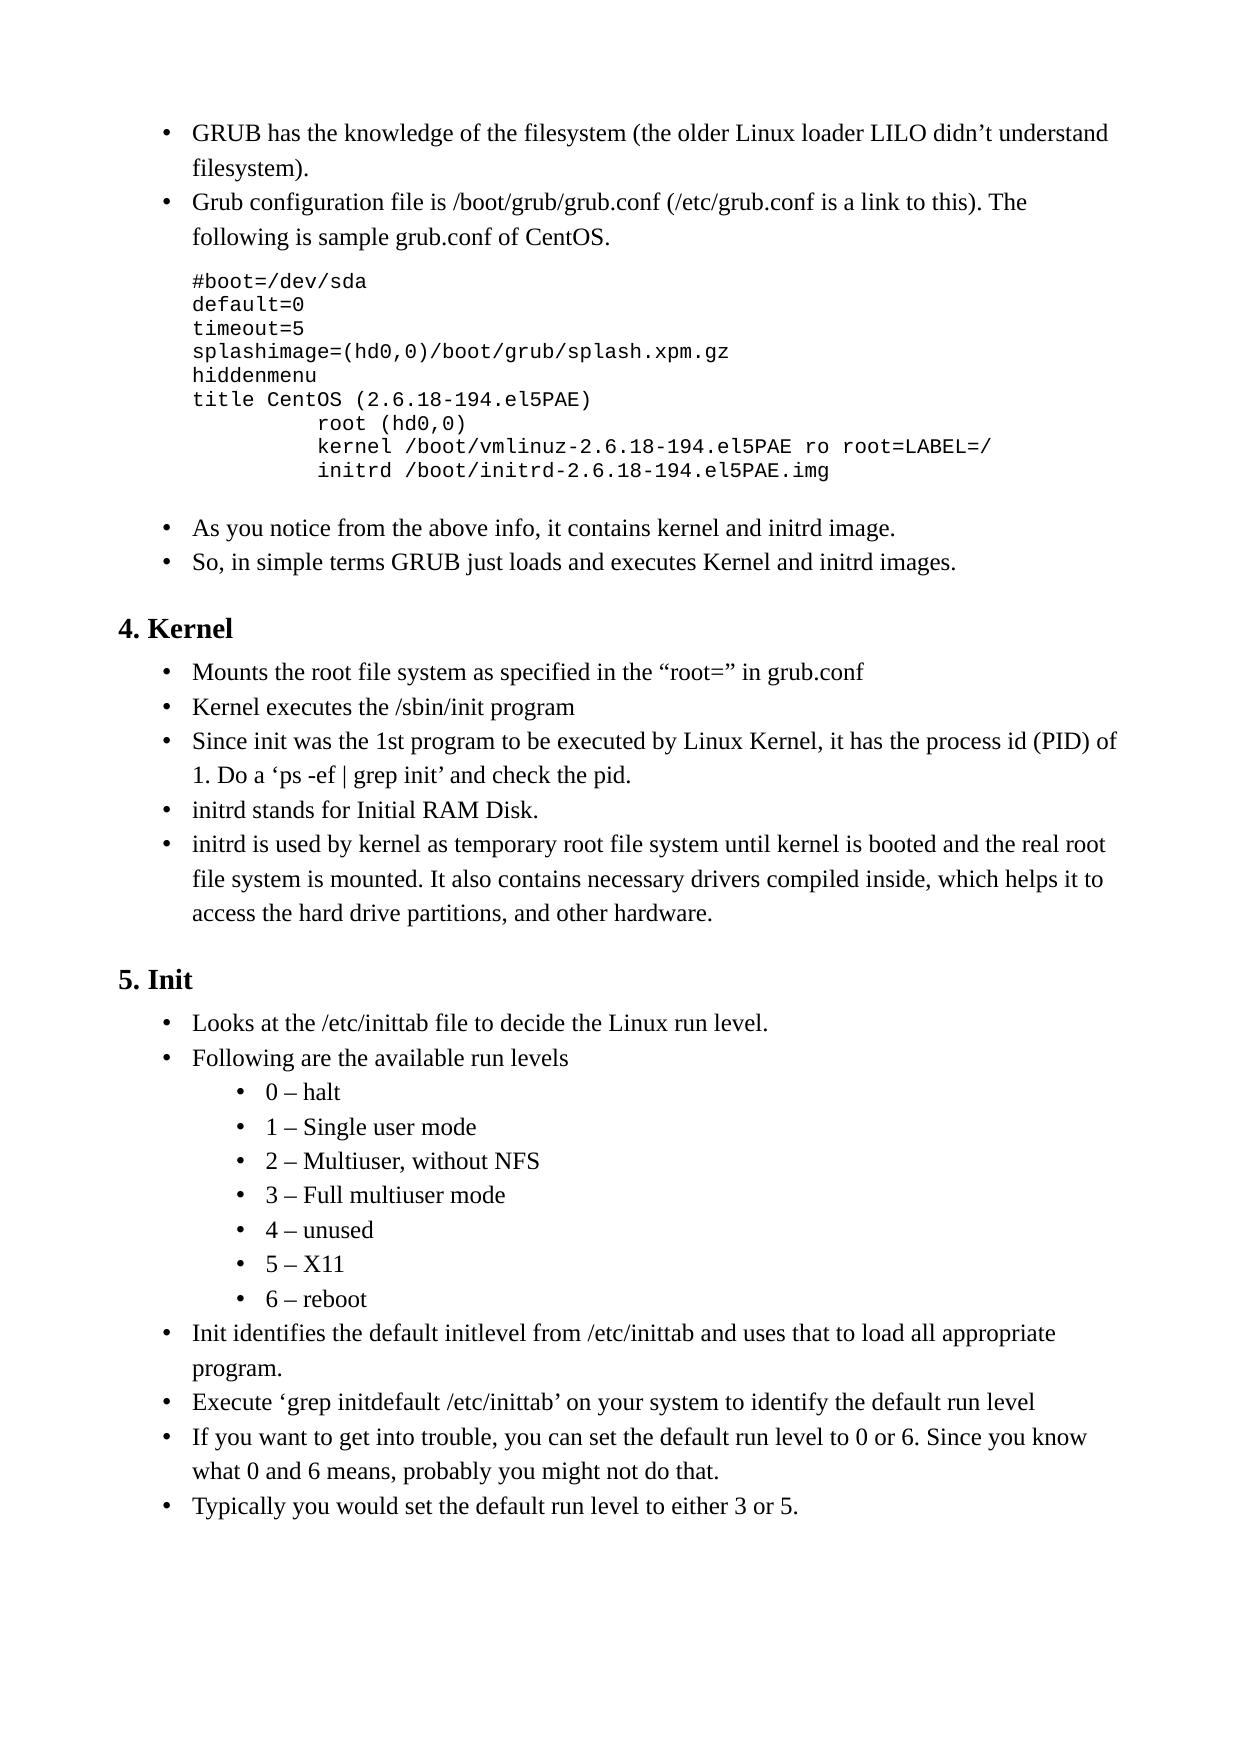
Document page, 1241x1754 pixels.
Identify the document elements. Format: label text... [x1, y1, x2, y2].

list Typically you would set the default run level to either 3 or 5. [162, 1491, 1122, 1519]
list 0 – halt [236, 1077, 1122, 1106]
list Looks at the /etc/inittab file to decide the Linux run level. [162, 1008, 1122, 1037]
list 2 – Multiuser, without NFS [236, 1146, 1122, 1175]
list timeout=5 [162, 318, 1122, 342]
list initrd stands for Initial RAM Disk. [162, 795, 1122, 824]
list Kernel executes the /sbin/init program [162, 692, 1122, 720]
subtitle 5. Init [118, 962, 1122, 996]
list Mounts the root file system as specified in the “root=” in grub.conf [162, 657, 1122, 686]
list kernel /boot/vmlinuz-2.6.18-194.el5PAE ro root=LABEL=/ [162, 436, 1122, 460]
list Grub configuration file is /boot/grub/grub.conf (/etc/grub.conf is a link to this). The following is sample grub.conf of CentOS. [162, 187, 1122, 250]
list default=0 [162, 294, 1122, 318]
list root (hd0,0) [162, 412, 1122, 436]
list Init identifies the default initlevel from /etc/inittab and uses that to load all appropriate program. [162, 1318, 1122, 1382]
list splashimage=(hd0,0)/boot/grub/splash.xpm.gz [162, 342, 1122, 365]
list 3 – Full multiuser mode [236, 1181, 1122, 1209]
list 1 – Single user mode [236, 1112, 1122, 1140]
list 4 – unused [236, 1215, 1122, 1244]
list As you notice from the above info, it contains kernel and initrd image. [162, 513, 1122, 542]
list Since init was the 1st program to be executed by Linux Kernel, it has the process id (PID) of 1. Do a ‘ps -ef | grep init’ and check the pid. [162, 726, 1122, 789]
list #boot=/dev/sda [162, 271, 1122, 294]
list hiddenmenu [162, 365, 1122, 389]
list So, in simple terms GRUB just loads and executes Kernel and initrd images. [162, 547, 1122, 576]
list GRUB has the knowledge of the filesystem (the older Linux loader LILO didn’t understand filesystem). [162, 118, 1122, 181]
list title CentOS (2.6.18-194.el5PAE) [162, 389, 1122, 412]
list initrd is used by kernel as temporary root file system until kernel is booted and the real root file system is mounted. It also contains necessary drivers compiled inside, which helps it to access the hard drive partitions, and other hardware. [162, 829, 1122, 927]
list Execute ‘grep initdefault /etc/inittab’ on your system to identify the default run level [162, 1387, 1122, 1416]
list If you want to get into trouble, you can set the default run level to 0 or 6. Since you know what 0 and 6 means, probably you might not do that. [162, 1422, 1122, 1485]
subtitle 4. Kernel [118, 611, 1122, 644]
list 5 – X11 [236, 1249, 1122, 1278]
list initrd /boot/initrd-2.6.18-194.el5PAE.img [162, 460, 1122, 483]
list 6 – reboot [236, 1284, 1122, 1313]
list Following are the available run levels [162, 1043, 1122, 1071]
